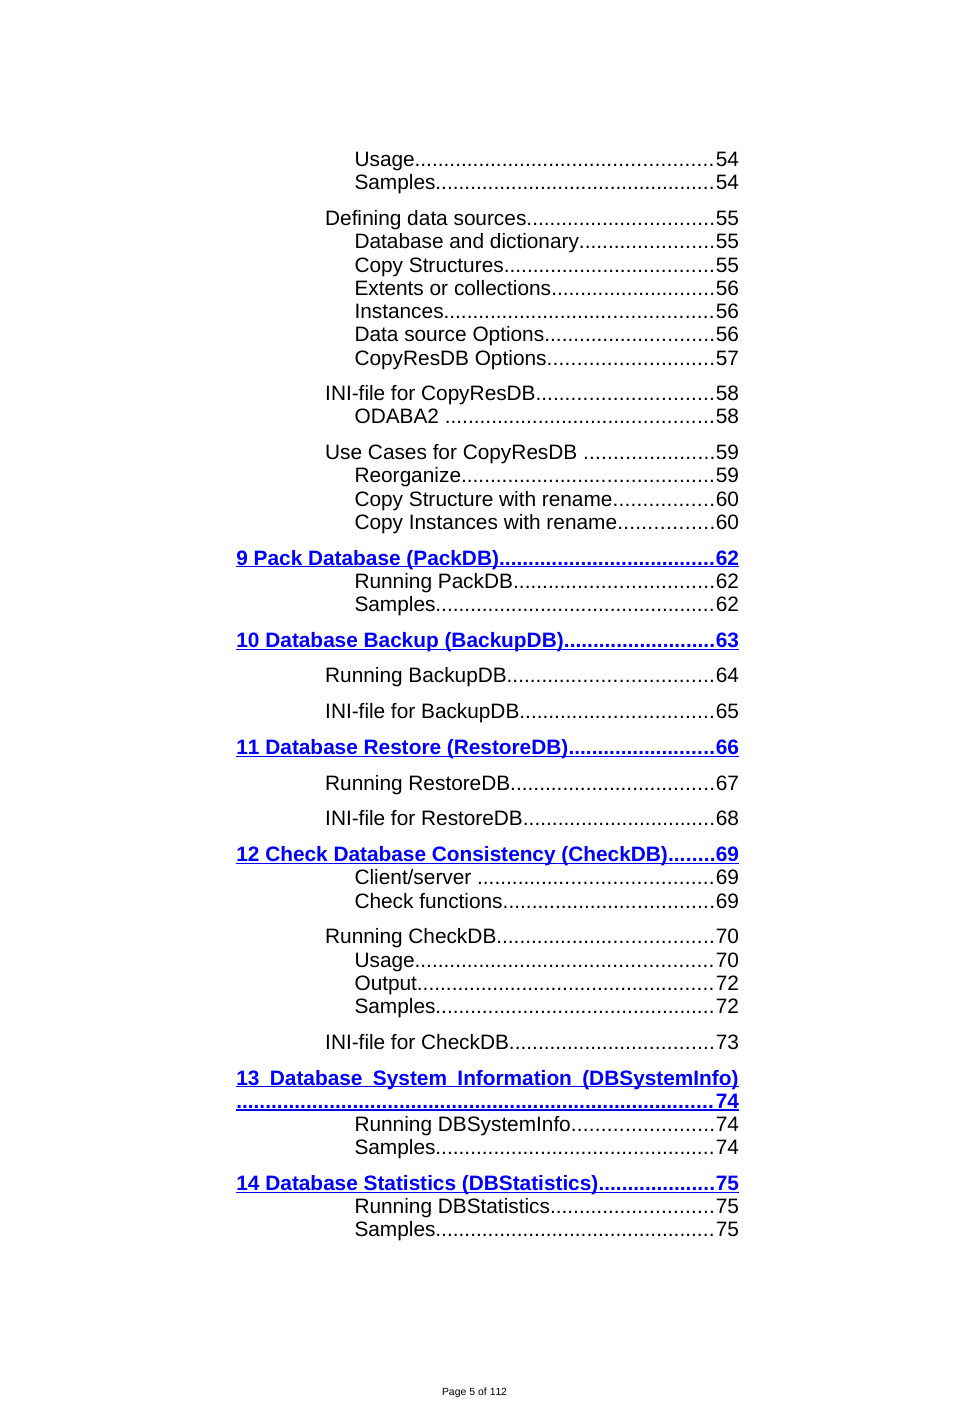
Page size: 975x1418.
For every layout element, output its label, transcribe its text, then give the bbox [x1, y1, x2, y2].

text Samples 62 [354, 593, 739, 616]
text 12 Check Database Consistency (CheckDB) 69 [236, 843, 739, 863]
text Database and dictionary 55 [354, 230, 739, 253]
text Extents or collections 56 [354, 276, 739, 299]
text Running BackupDB 64 [325, 664, 739, 687]
text Output 72 [354, 971, 739, 994]
text CopyResDB Options 57 [354, 346, 739, 369]
text Defining data sources 55 [325, 207, 739, 230]
text Samples 54 [354, 171, 739, 194]
text Usage 54 [354, 148, 739, 171]
text Running RestoreDB 67 [325, 771, 739, 794]
text Instances 56 [354, 299, 739, 323]
text 10 Database Backup (BackupDB) 63 [236, 628, 739, 649]
text ODABA2 58 [354, 405, 739, 428]
text 14 Database Statistics (DBStatistics) 75 [236, 1171, 739, 1192]
text INI-file for CheckDB 73 [325, 1030, 739, 1053]
text Copy Instances with rename 60 [354, 510, 739, 534]
text Samples 75 [354, 1218, 739, 1241]
text 11 Database Restore (RestoreDB) 66 [236, 736, 739, 756]
text Running DBSystemInfo 74 [354, 1112, 739, 1136]
text Use Cases for CopyResDB 59 [325, 441, 739, 464]
text Running PackDB 62 [354, 569, 739, 593]
text Data source Options 56 [354, 323, 739, 346]
text Client/server 69 [354, 866, 739, 889]
text Samples 74 [354, 1136, 739, 1159]
text Usage 70 [354, 948, 739, 971]
text Copy Structure with rename 60 [354, 487, 739, 510]
text Reorganize 59 [354, 464, 739, 487]
text INI-file for BackupDB 65 [325, 700, 739, 723]
text INI-file for RestoreDB 68 [325, 807, 739, 830]
text Copy Structures 55 [354, 253, 739, 276]
text 9 Pack Database (PackDB) 62 [236, 546, 739, 566]
text 13 Database System Information (DBSystemInfo) 74 [236, 1087, 739, 1109]
text Samples 72 [354, 994, 739, 1018]
text INI-file for CopyResDB 58 [325, 382, 739, 405]
text Running DBStatistics 75 [354, 1195, 739, 1218]
text Check functions 69 [354, 889, 739, 912]
text Running CheckDB 70 [325, 925, 739, 948]
text 13 Database System Information (DBSystemInfo) 74 [236, 1066, 739, 1086]
